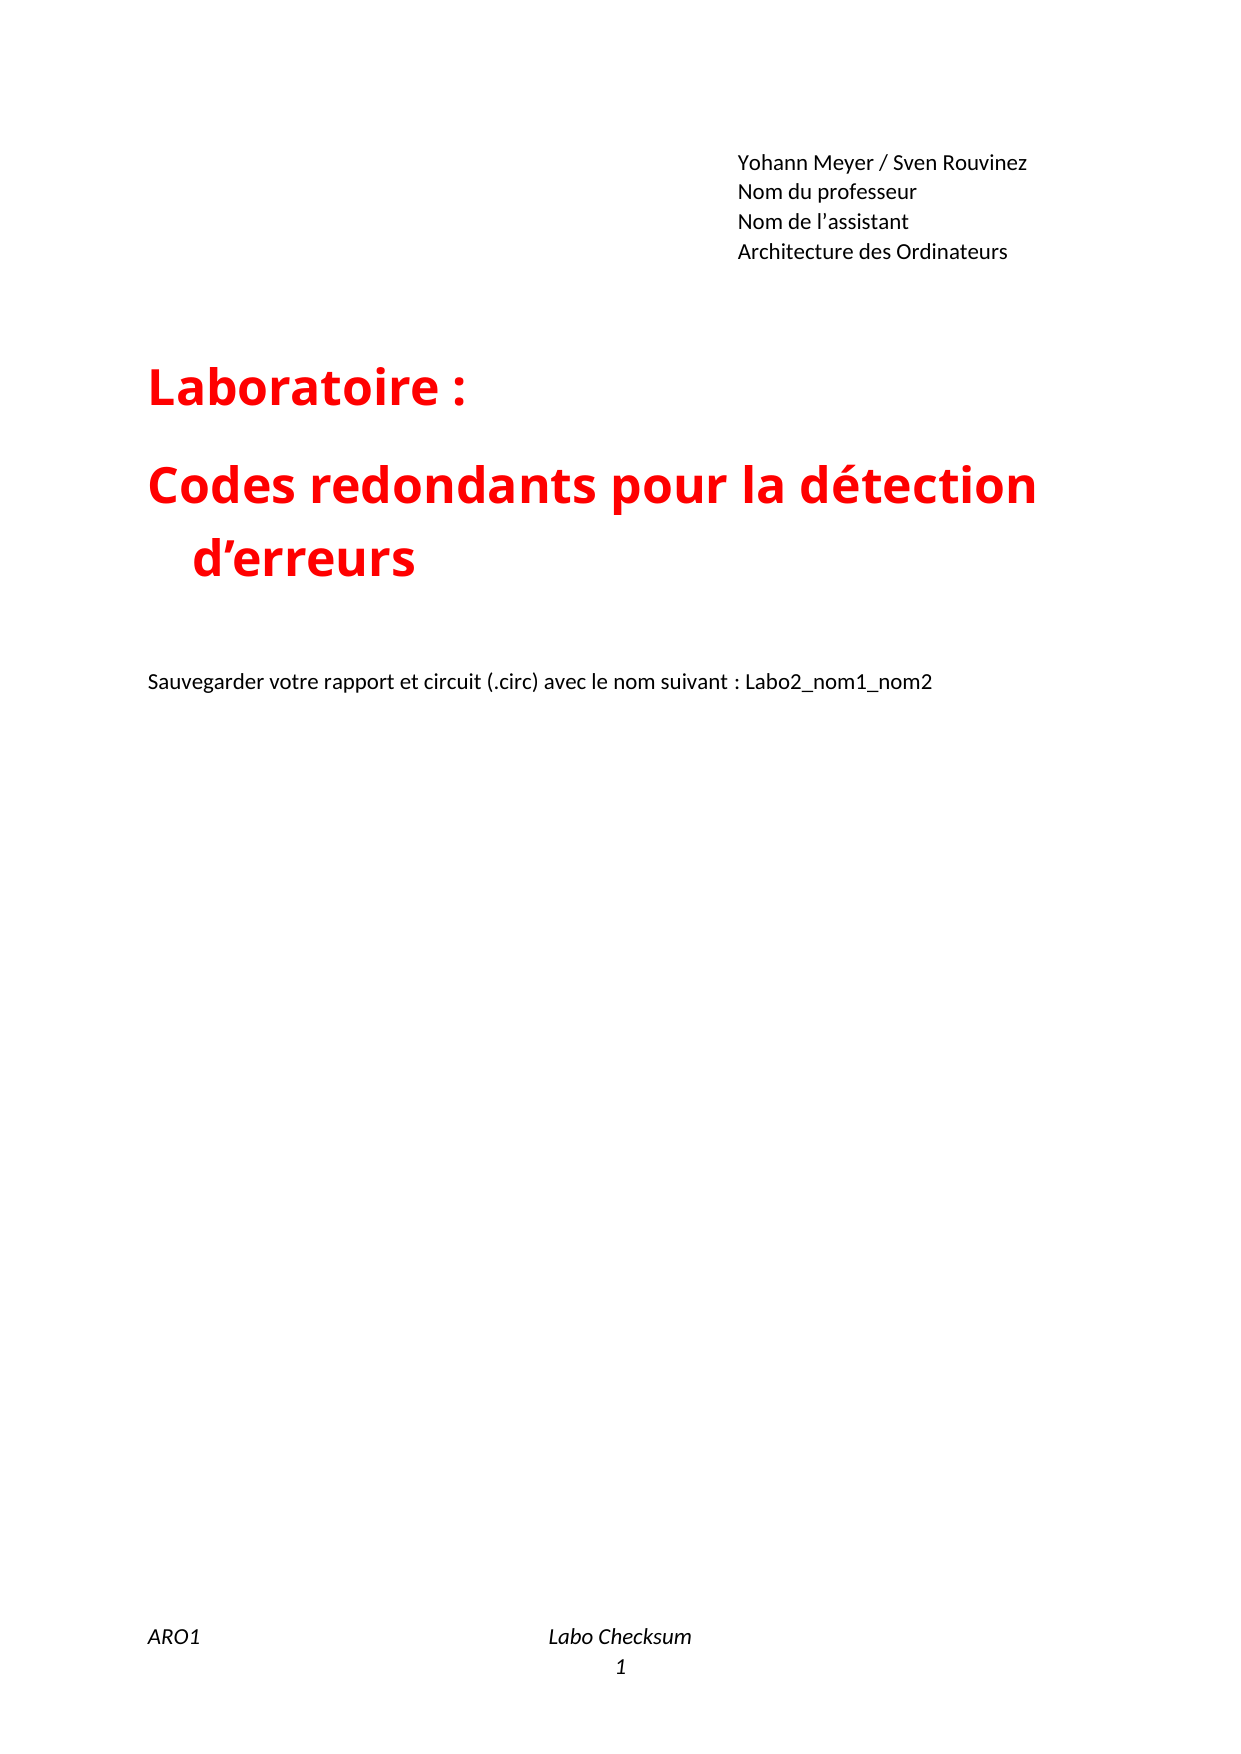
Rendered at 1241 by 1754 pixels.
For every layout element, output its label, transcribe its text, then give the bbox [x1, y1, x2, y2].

text Nom de l’assistant [664, 207, 1093, 235]
subtitle Laboratoire : [148, 352, 1093, 420]
subtitle Codes redondants pour la détection d’erreurs [148, 450, 1093, 591]
text Nom du professeur [664, 177, 1093, 206]
text Sauvegarder votre rapport et circuit (.circ) avec le nom suivant : Labo2_nom1_nom2 [148, 667, 1093, 695]
text Architecture des Ordinateurs [664, 237, 1093, 265]
text Yohann Meyer / Sven Rouvinez [664, 148, 1093, 176]
